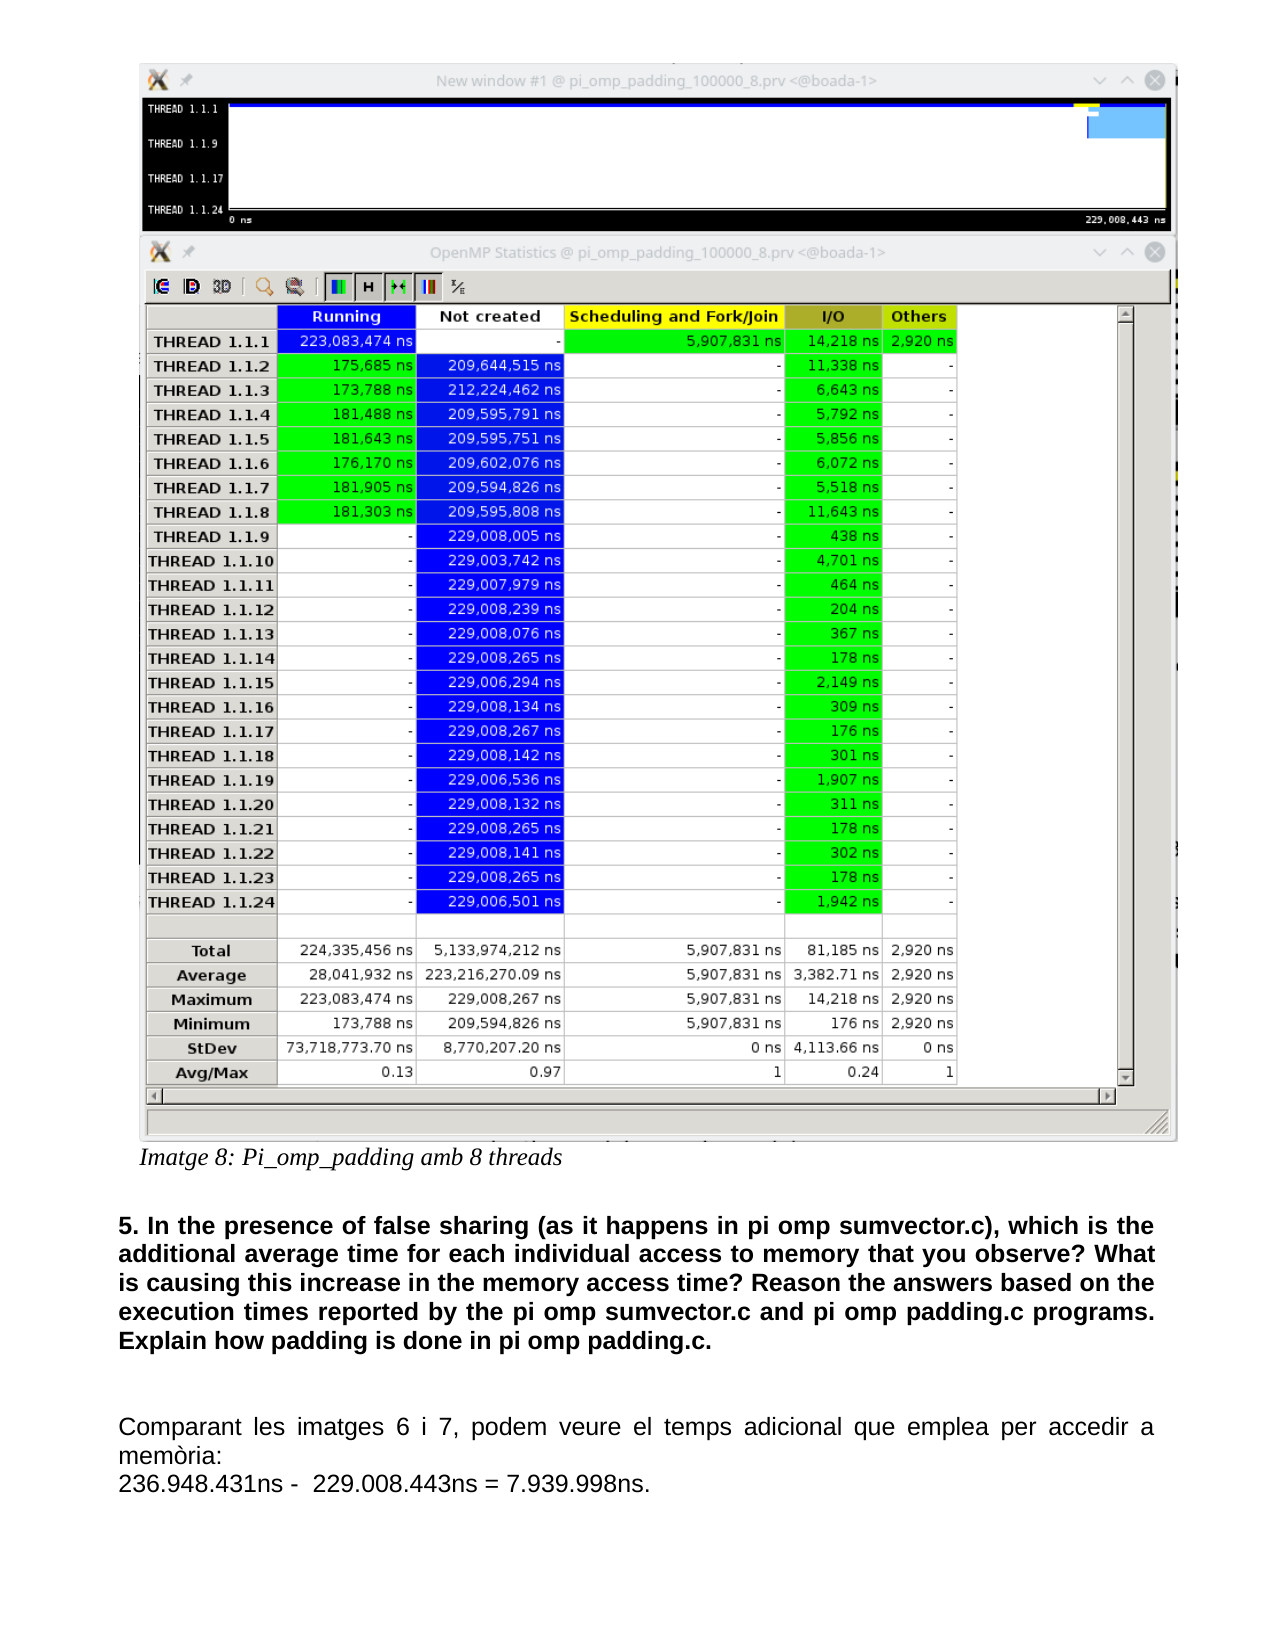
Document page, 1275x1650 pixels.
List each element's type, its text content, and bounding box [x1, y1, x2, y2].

picture [139, 63, 1178, 1142]
text Imatge 8: Pi_omp_padding amb 8 threads [139, 1142, 1178, 1171]
text 5. In the presence of false sharing (as it happens in pi omp sumvector.c), which is the additional average time for each individual access to memory that you observe? What is causing this increase in the memory access time? Reason the answers based on the execution times reported by the pi omp sumvector.c and pi omp padding.c programs. Explain how padding is done in pi omp padding.c. [118, 1211, 1157, 1354]
text Comparant les imatges 6 i 7, podem veure el temps adicional que emplea per accedir a memòria: [118, 1412, 1157, 1469]
text 236.948.431ns - 229.008.443ns = 7.939.998ns. [118, 1469, 1157, 1498]
